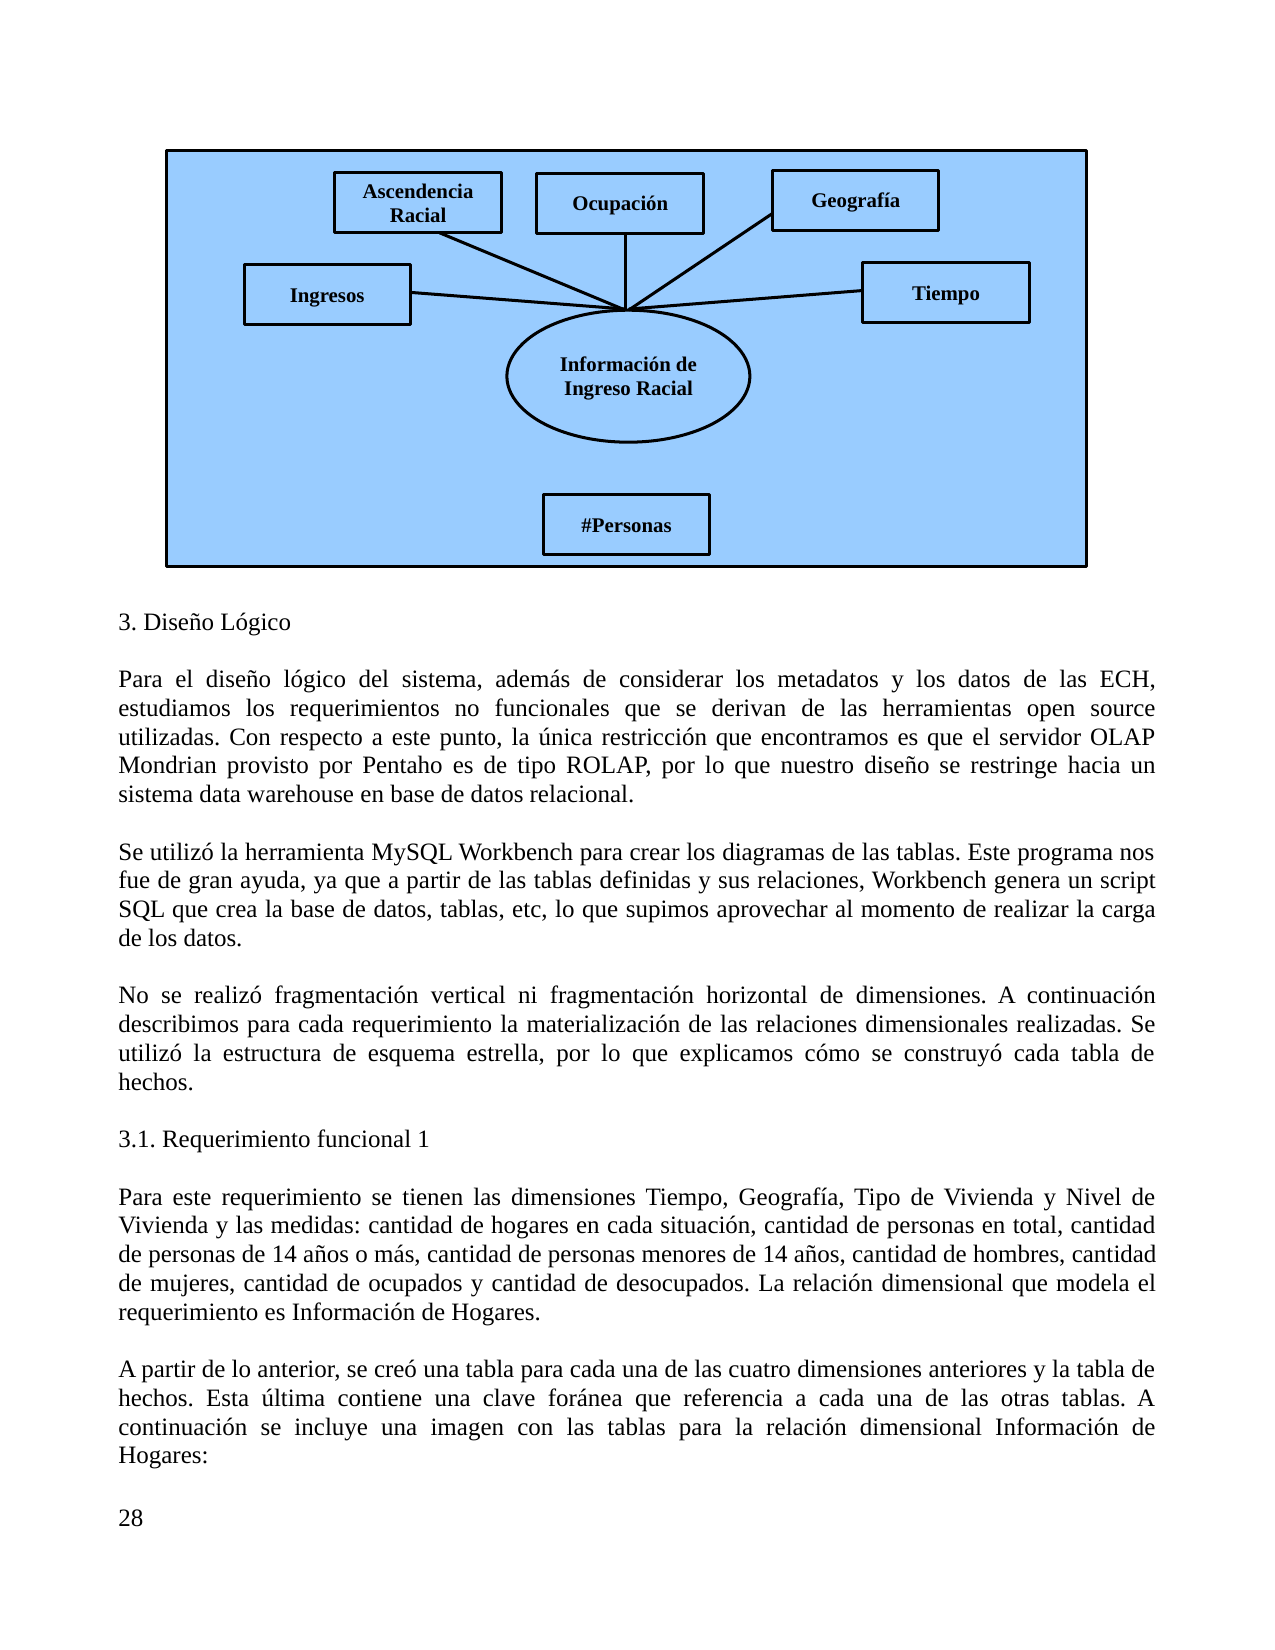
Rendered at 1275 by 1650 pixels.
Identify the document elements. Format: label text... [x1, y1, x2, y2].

text 3. Diseño Lógico [118, 607, 1157, 636]
text A partir de lo anterior, se creó una tabla para cada una de las cuatro dimensiones anteriores y la tabla de hechos. Esta última contiene una clave foránea que referencia a cada una de las otras tablas. A continuación se incluye una imagen con las tablas para la relación dimensional Información de Hogares: [118, 1354, 1157, 1469]
text Se utilizó la herramienta MySQL Workbench para crear los diagramas de las tablas. Este programa nos fue de gran ayuda, ya que a partir de las tablas definidas y sus relaciones, Workbench genera un script SQL que crea la base de datos, tablas, etc, lo que supimos aprovechar al momento de realizar la carga de los datos. [118, 837, 1157, 952]
text Para este requerimiento se tienen las dimensiones Tiempo, Geografía, Tipo de Vivienda y Nivel de Vivienda y las medidas: cantidad de hogares en cada situación, cantidad de personas en total, cantidad de personas de 14 años o más, cantidad de personas menores de 14 años, cantidad de hombres, cantidad de mujeres, cantidad de ocupados y cantidad de desocupados. La relación dimensional que modela el requerimiento es Información de Hogares. [118, 1182, 1157, 1326]
text No se realizó fragmentación vertical ni fragmentación horizontal de dimensiones. A continuación describimos para cada requerimiento la materialización de las relaciones dimensionales realizadas. Se utilizó la estructura de esquema estrella, por lo que explicamos cómo se construyó cada tabla de hechos. [118, 981, 1157, 1096]
text 3.1. Requerimiento funcional 1 [118, 1124, 1157, 1153]
text Para el diseño lógico del sistema, además de considerar los metadatos y los datos de las ECH, estudiamos los requerimientos no funcionales que se derivan de las herramientas open source utilizadas. Con respecto a este punto, la única restricción que encontramos es que el servidor OLAP Mondrian provisto por Pentaho es de tipo ROLAP, por lo que nuestro diseño se restringe hacia un sistema data warehouse en base de datos relacional. [118, 664, 1157, 808]
